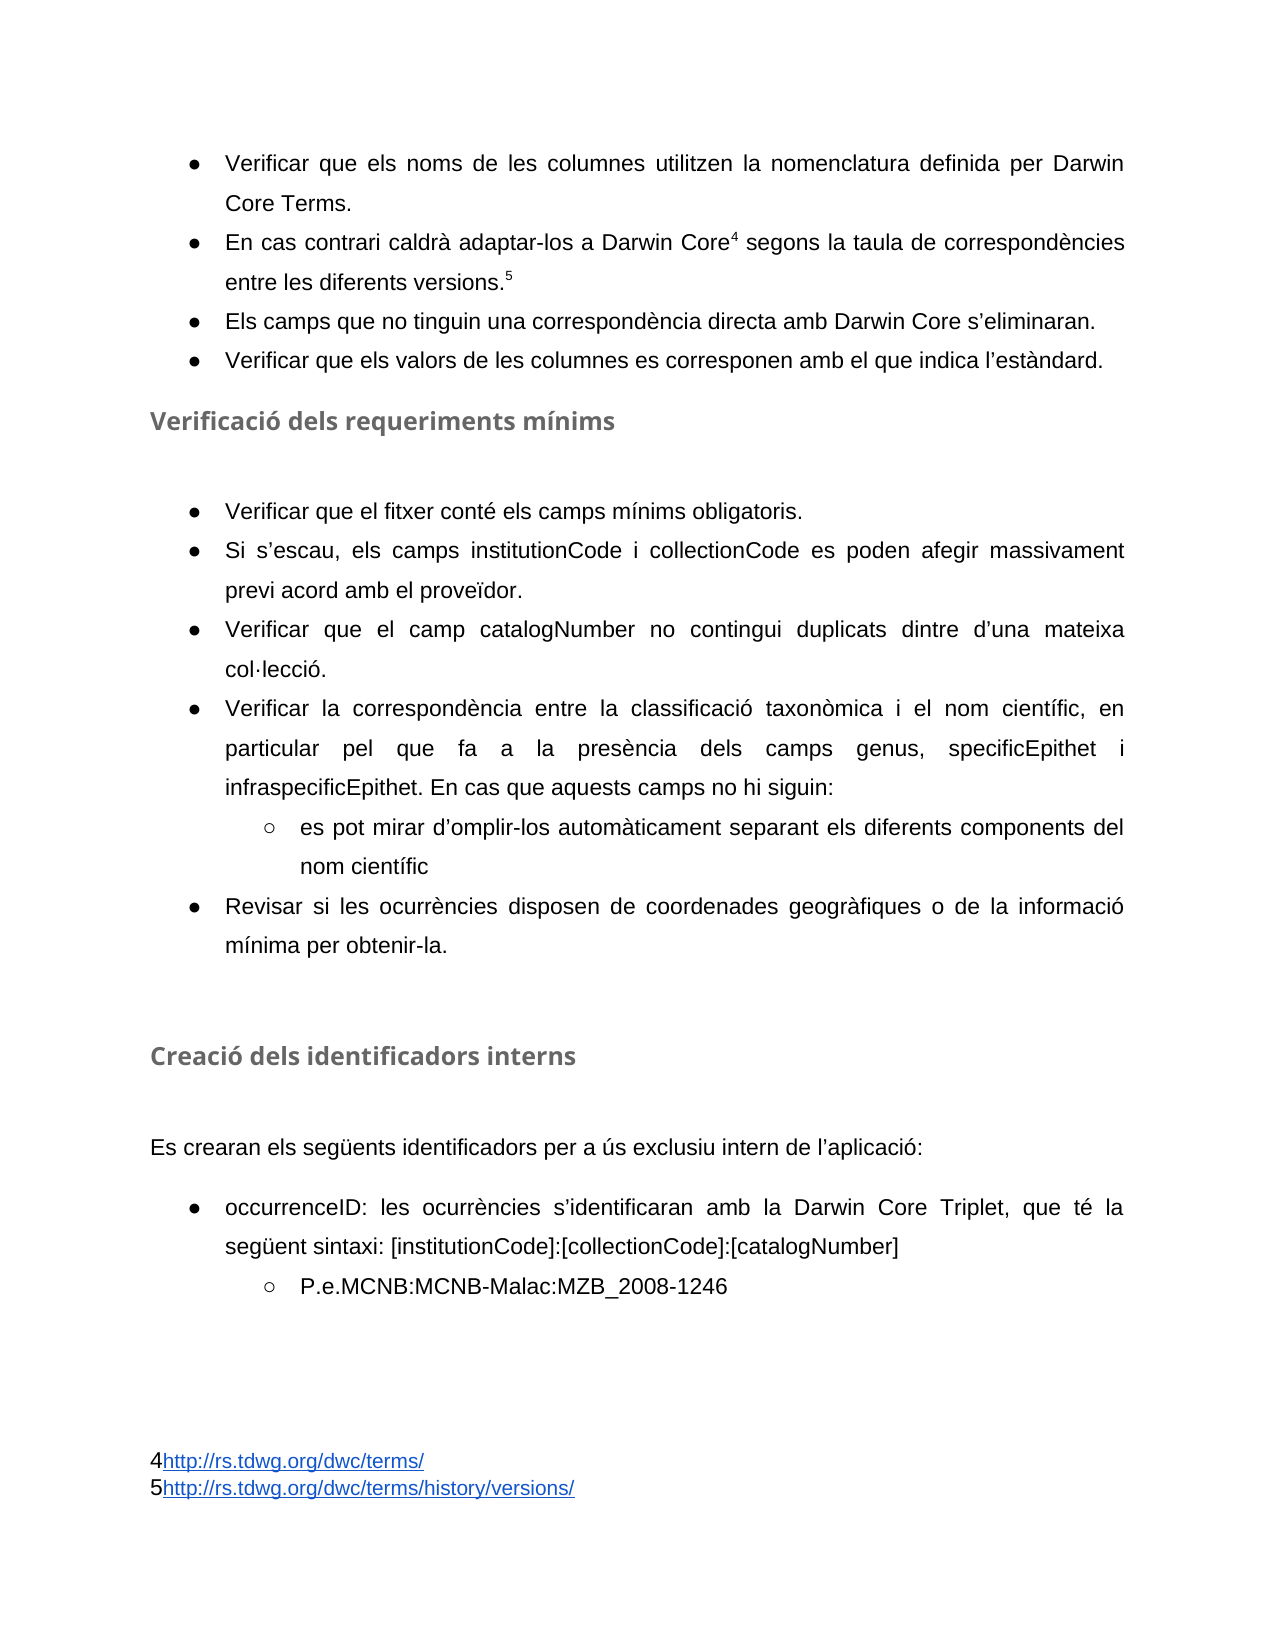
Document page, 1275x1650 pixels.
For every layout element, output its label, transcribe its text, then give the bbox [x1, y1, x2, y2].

list http://rs.tdwg.org/dwc/terms/history/versions/ [150, 1474, 1125, 1500]
list Verificar la correspondència entre la classificació taxonòmica i el nom científic, en particular pel que fa a la presència dels camps genus, specificEpithet i infraspecificEpithet. En cas que aquests camps no hi siguin: [187, 695, 1125, 801]
list Verificar que els noms de les columnes utilitzen la nomenclatura definida per Darwin Core Terms. [187, 150, 1125, 216]
subtitle Verificació dels requeriments mínims [150, 403, 1125, 438]
list Si s’escau, els camps institutionCode i collectionCode es poden afegir massivament previ acord amb el proveïdor. [187, 537, 1125, 603]
list En cas contrari caldrà adaptar-los a Darwin Core segons la taula de correspondències entre les diferents versions. [187, 229, 1125, 295]
text Es crearan els següents identificadors per a ús exclusiu intern de l’aplicació: [150, 1133, 1125, 1160]
list P.e.MCNB:MCNB-Malac:MZB_2008-1246 [262, 1273, 1125, 1299]
list Els camps que no tinguin una correspondència directa amb Darwin Core s’eliminaran. [187, 308, 1125, 334]
list Revisar si les ocurrències disposen de coordenades geogràfiques o de la informació mínima per obtenir-la. [187, 893, 1125, 958]
list http://rs.tdwg.org/dwc/terms/ [150, 1447, 1125, 1474]
list Verificar que el fitxer conté els camps mínims obligatoris. [187, 498, 1125, 524]
list occurrenceID: les ocurrències s’identificaran amb la Darwin Core Triplet, que té la següent sintaxi: [institutionCode]:[collectionCode]:[catalogNumber] [187, 1194, 1125, 1259]
list Verificar que el camp catalogNumber no contingui duplicats dintre d’una mateixa col·lecció. [187, 616, 1125, 682]
list es pot mirar d’omplir-los automàticament separant els diferents components del nom científic [262, 814, 1125, 879]
subtitle Creació dels identificadors interns [150, 1039, 1125, 1073]
list Verificar que els valors de les columnes es corresponen amb el que indica l’estàndard. [187, 347, 1125, 374]
